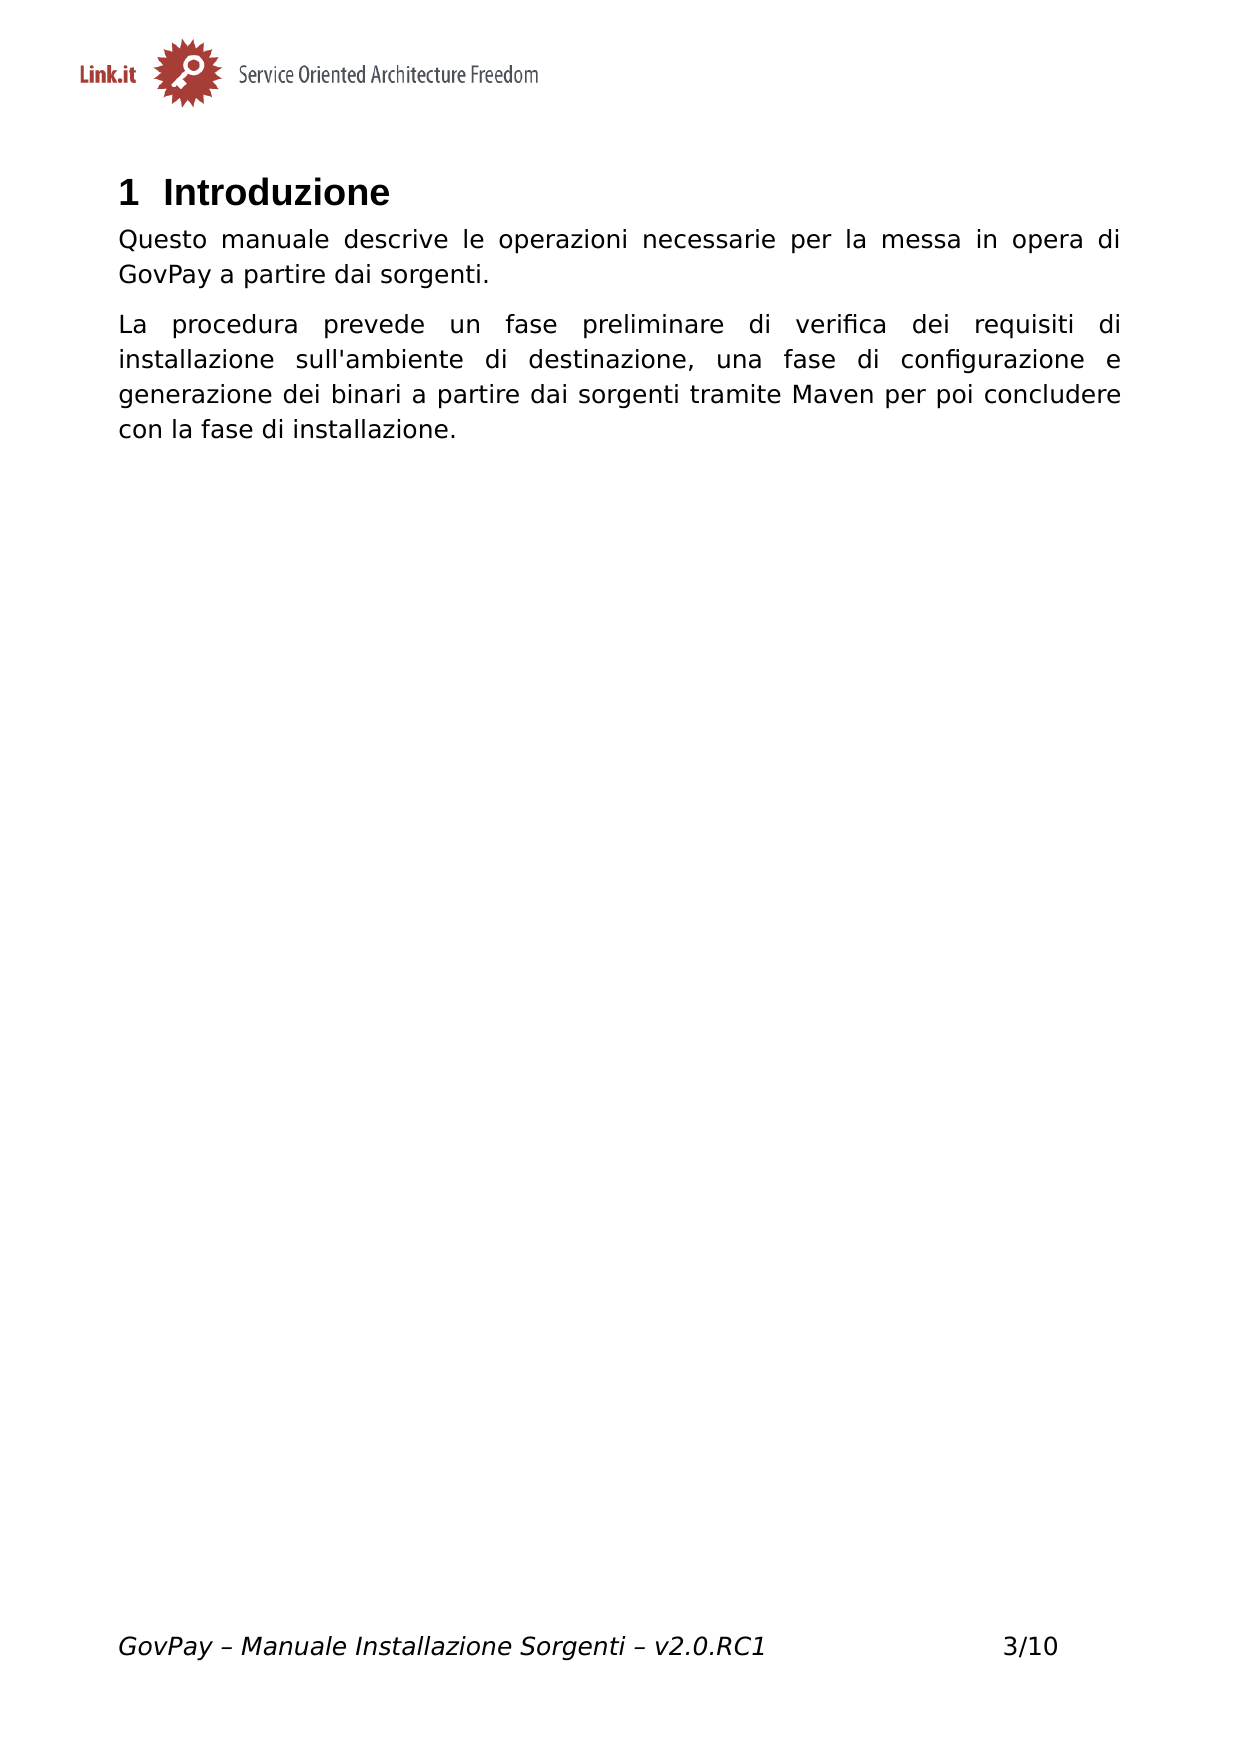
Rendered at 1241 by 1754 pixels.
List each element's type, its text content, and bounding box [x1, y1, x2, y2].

text La procedura prevede un fase preliminare di verifica dei requisiti di installazione sull'ambiente di destinazione, una fase di configurazione e generazione dei binari a partire dai sorgenti tramite Maven per poi concludere con la fase di installazione. [118, 310, 1122, 444]
subtitle Introduzione [118, 169, 1122, 213]
picture [1, 33, 602, 113]
text Questo manuale descrive le operazioni necessarie per la messa in opera di GovPay a partire dai sorgenti. [118, 225, 1122, 289]
